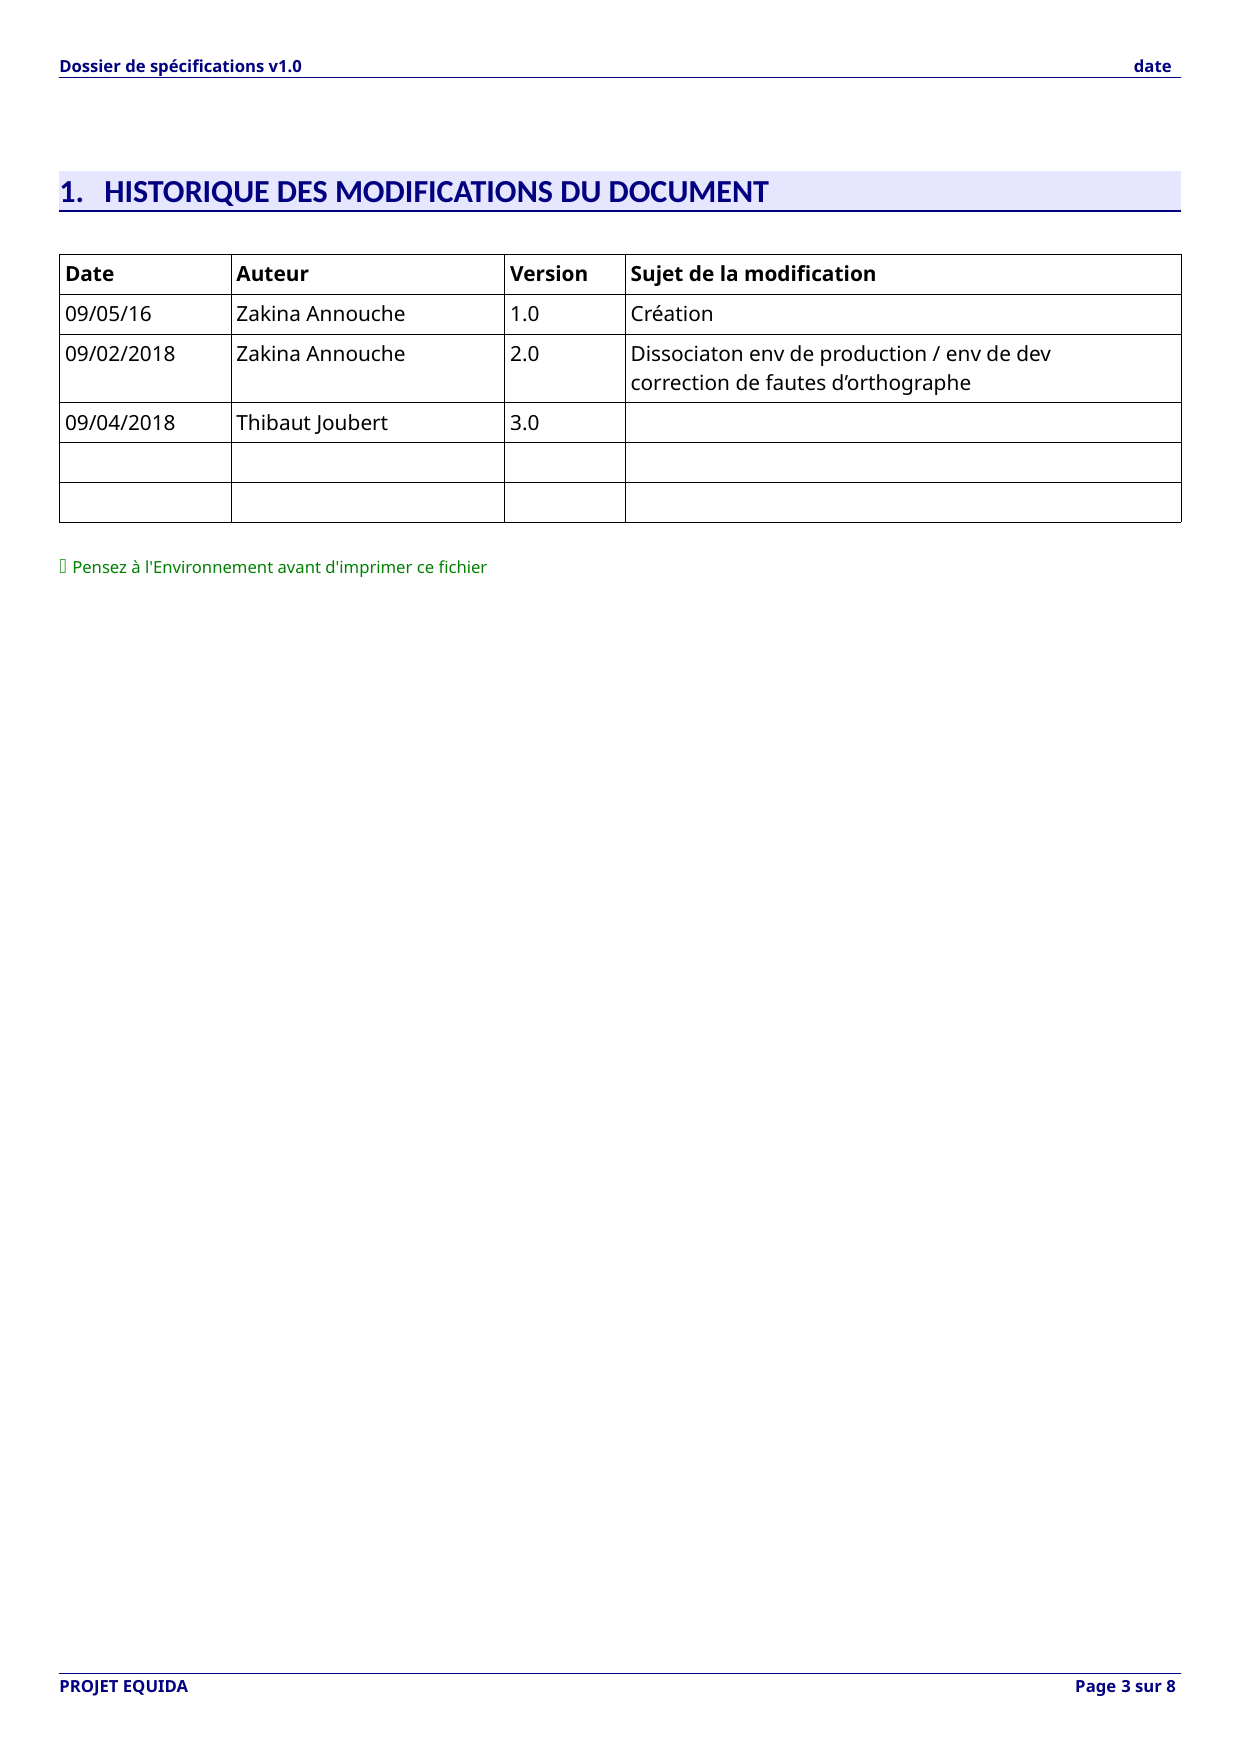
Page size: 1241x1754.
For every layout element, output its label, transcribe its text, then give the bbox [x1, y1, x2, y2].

table_cell [232, 443, 504, 482]
text P Pensez à l'Environnement avant d'imprimer ce fichier [59, 551, 1181, 579]
table_cell 1.0 [505, 295, 625, 333]
table_cell [60, 443, 231, 482]
table_cell [505, 483, 625, 522]
table_cell Zakina Annouche [232, 335, 504, 402]
table_cell [505, 443, 625, 482]
table_header Version [505, 255, 625, 293]
table_header Auteur [232, 255, 504, 293]
table_cell 05/09/16 [60, 295, 231, 333]
table_cell 04/09/2018 [60, 403, 231, 442]
table_cell [60, 483, 231, 522]
table_cell 2.0 [505, 335, 625, 402]
table_header Date [60, 255, 231, 293]
table_cell Thibaut Joubert [232, 403, 504, 442]
table_cell Création [626, 295, 1181, 333]
table_header Sujet de la modification [626, 255, 1181, 293]
table_cell Zakina Annouche [232, 295, 504, 333]
table_cell [626, 403, 1181, 442]
table_cell 3.0 [505, 403, 625, 442]
table_cell [626, 483, 1181, 522]
subtitle HISTORIQUE DES MODIFICATIONS DU DOCUMENT [59, 171, 1181, 210]
table_cell 02/09/2018 [60, 335, 231, 402]
table_cell [232, 483, 504, 522]
table_cell [626, 443, 1181, 482]
table_cell Dissociaton env de production / env de dev correction de fautes d’orthographe [626, 335, 1181, 402]
